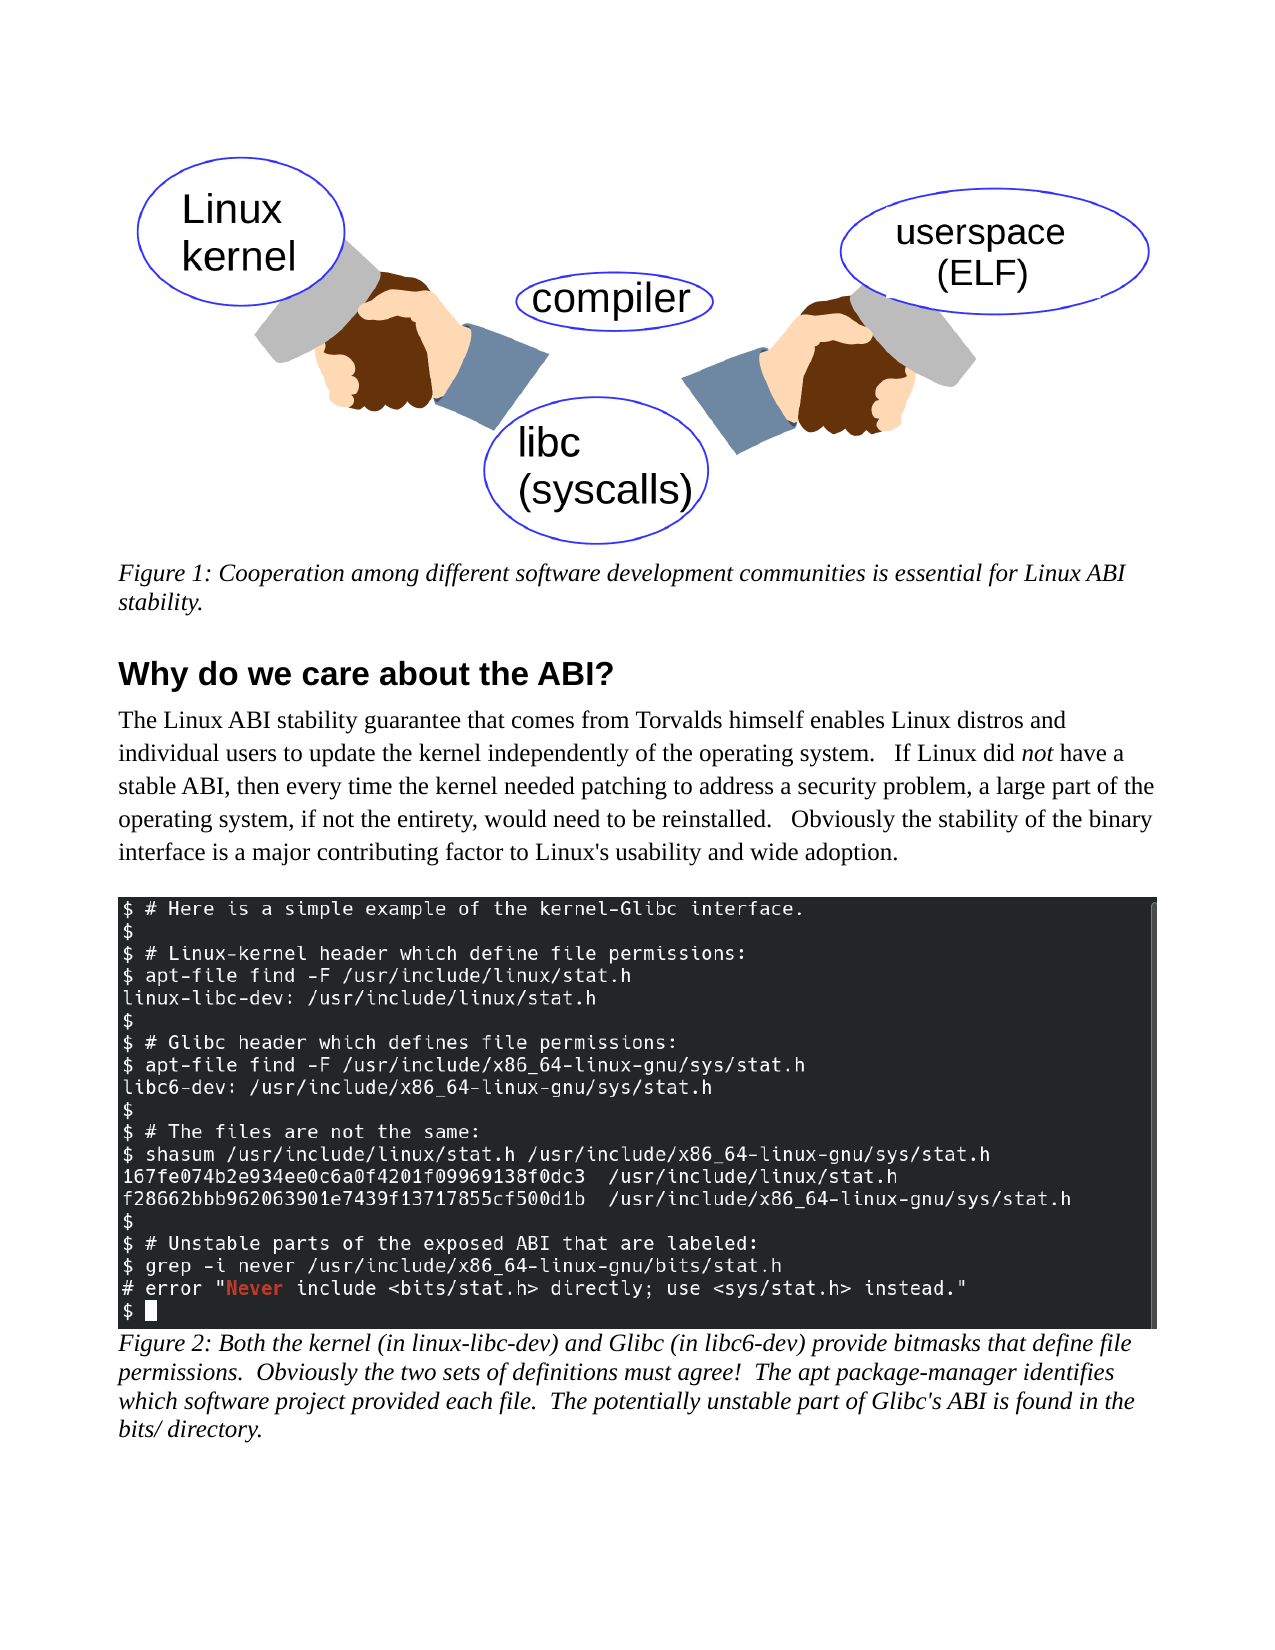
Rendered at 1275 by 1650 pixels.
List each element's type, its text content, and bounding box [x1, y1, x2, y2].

subtitle Why do we care about the ABI? [118, 616, 1157, 692]
text The Linux ABI stability guarantee that comes from Torvalds himself enables Linux distros and individual users to update the kernel independently of the operating system. If Linux did not have a stable ABI, then every time the kernel needed patching to address a security problem, a large part of the operating system, if not the entirety, would need to be reinstalled. Obviously the stability of the binary interface is a major contributing factor to Linux's usability and wide adoption. [118, 705, 1157, 866]
text Figure 1: Cooperation among different software development communities is essential for Linux ABI stability. [118, 559, 1157, 616]
text Figure 2: Both the kernel (in linux-libc-dev) and Glibc (in libc6-dev) provide bitmasks that define file permissions. Obviously the two sets of definitions must agree! The apt package-manager identifies which software project provided each file. The potentially unstable part of Glibc's ABI is found in the bits/ directory. [118, 1329, 1157, 1443]
subtitle [118, 118, 1157, 130]
picture [118, 130, 1157, 559]
picture [118, 897, 1157, 1329]
